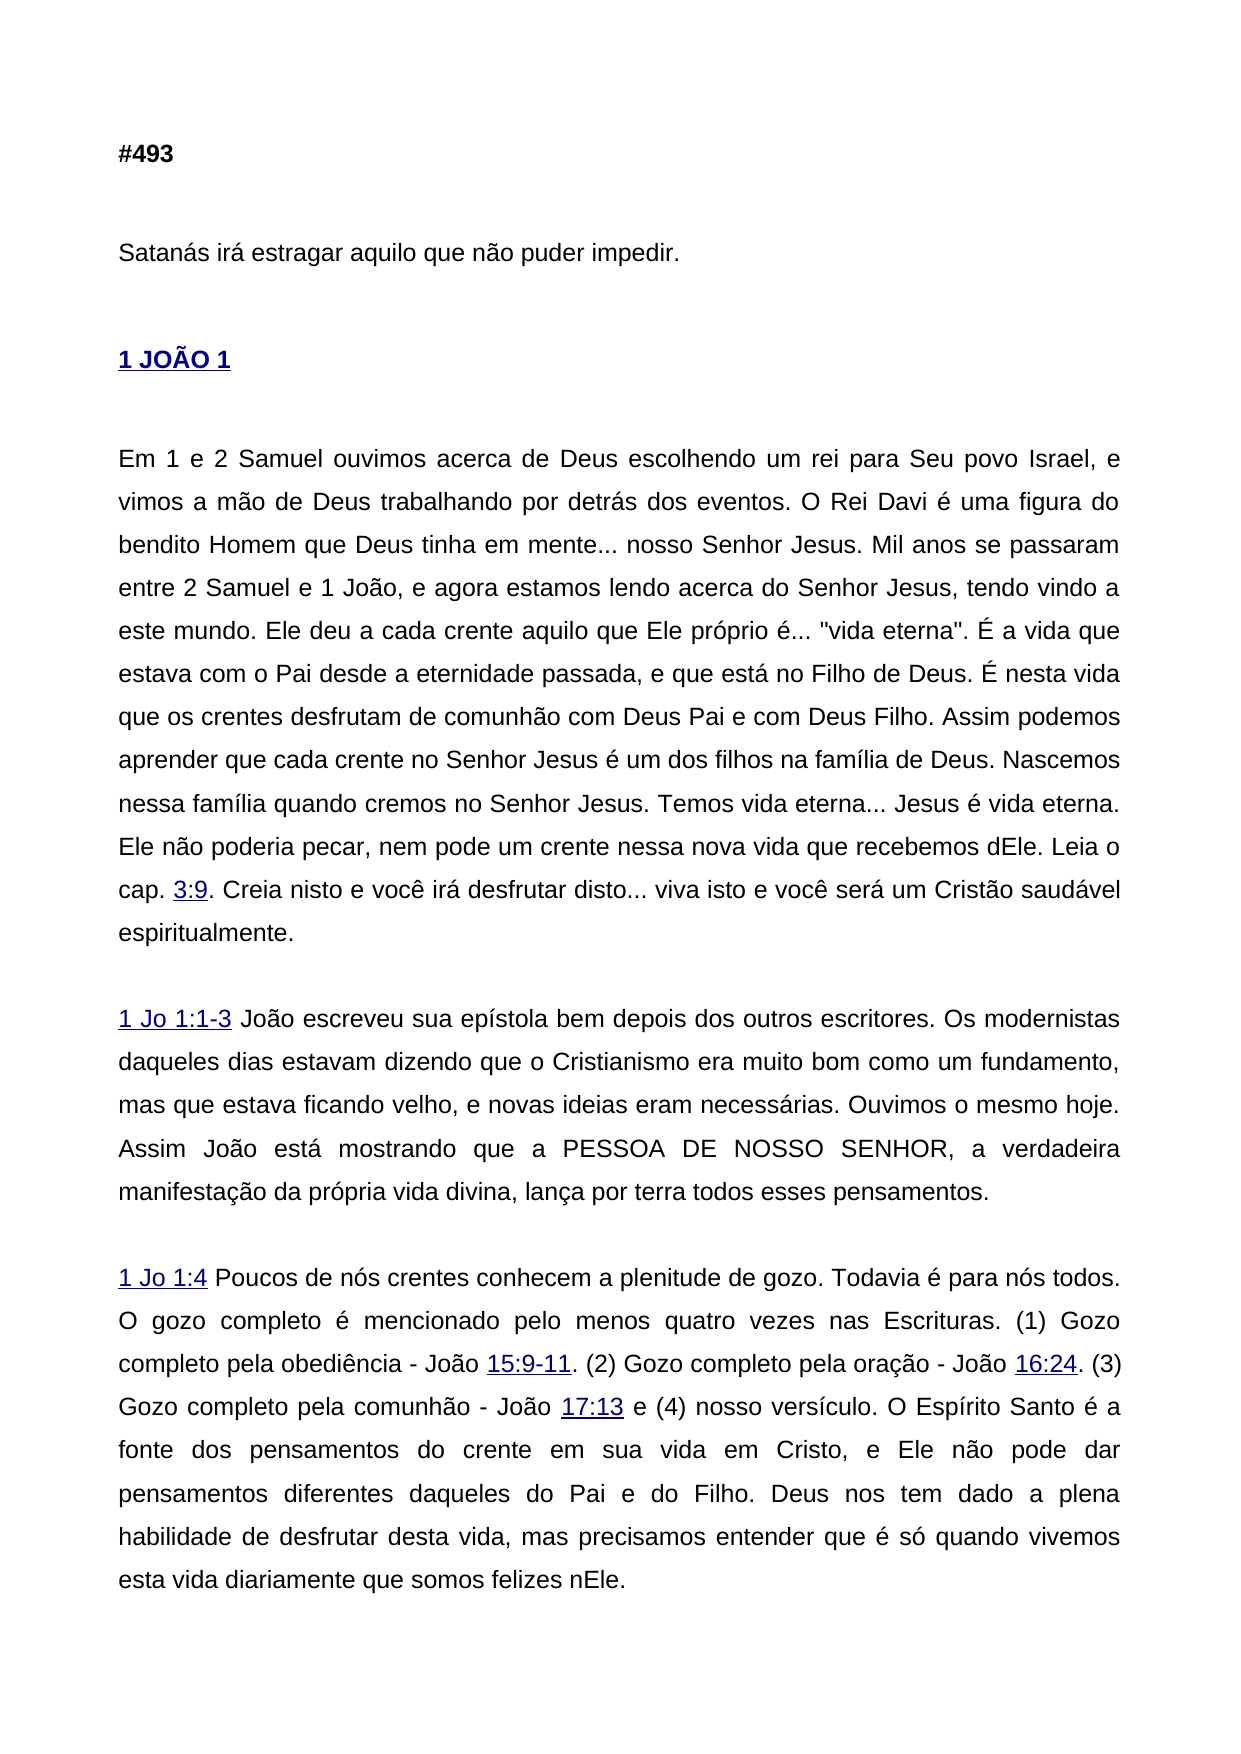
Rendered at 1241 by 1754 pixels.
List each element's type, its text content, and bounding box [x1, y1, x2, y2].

text Em 1 e 2 Samuel ouvimos acerca de Deus escolhendo um rei para Seu povo Israel, e vimos a mão de Deus trabalhando por detrás dos eventos. O Rei Davi é uma figura do bendito Homem que Deus tinha em mente... nosso Senhor Jesus. Mil anos se passaram entre 2 Samuel e 1 João, e agora estamos lendo acerca do Senhor Jesus, tendo vindo a este mundo. Ele deu a cada crente aquilo que Ele próprio é... "vida eterna". É a vida que estava com o Pai desde a eternidade passada, e que está no Filho de Deus. É nesta vida que os crentes desfrutam de comunhão com Deus Pai e com Deus Filho. Assim podemos aprender que cada crente no Senhor Jesus é um dos filhos na família de Deus. Nascemos nessa família quando cremos no Senhor Jesus. Temos vida eterna... Jesus é vida eterna. Ele não poderia pecar, nem pode um crente nessa nova vida que recebemos dEle. Leia o cap. 3:9. Creia nisto e você irá desfrutar disto... viva isto e você será um Cristão saudável espiritualmente. [118, 443, 1122, 947]
text Satanás irá estragar aquilo que não puder impedir. [118, 238, 1122, 266]
subtitle #493 [118, 139, 1122, 168]
subtitle 1 JOÃO 1 [118, 345, 1122, 373]
text 1 Jo 1:1-3 João escreveu sua epístola bem depois dos outros escritores. Os modernistas daqueles dias estavam dizendo que o Cristianismo era muito bom como um fundamento, mas que estava ficando velho, e novas ideias eram necessárias. Ouvimos o mesmo hoje. Assim João está mostrando que a PESSOA DE NOSSO SENHOR, a verdadeira manifestação da própria vida divina, lança por terra todos esses pensamentos. [118, 1004, 1122, 1205]
text 1 Jo 1:4 Poucos de nós crentes conhecem a plenitude de gozo. Todavia é para nós todos. O gozo completo é mencionado pelo menos quatro vezes nas Escrituras. (1) Gozo completo pela obediência - João 15:9-11. (2) Gozo completo pela oração - João 16:24. (3) Gozo completo pela comunhão - João 17:13 e (4) nosso versículo. O Espírito Santo é a fonte dos pensamentos do crente em sua vida em Cristo, e Ele não pode dar pensamentos diferentes daqueles do Pai e do Filho. Deus nos tem dado a plena habilidade de desfrutar desta vida, mas precisamos entender que é só quando vivemos esta vida diariamente que somos felizes nEle. [118, 1263, 1122, 1593]
